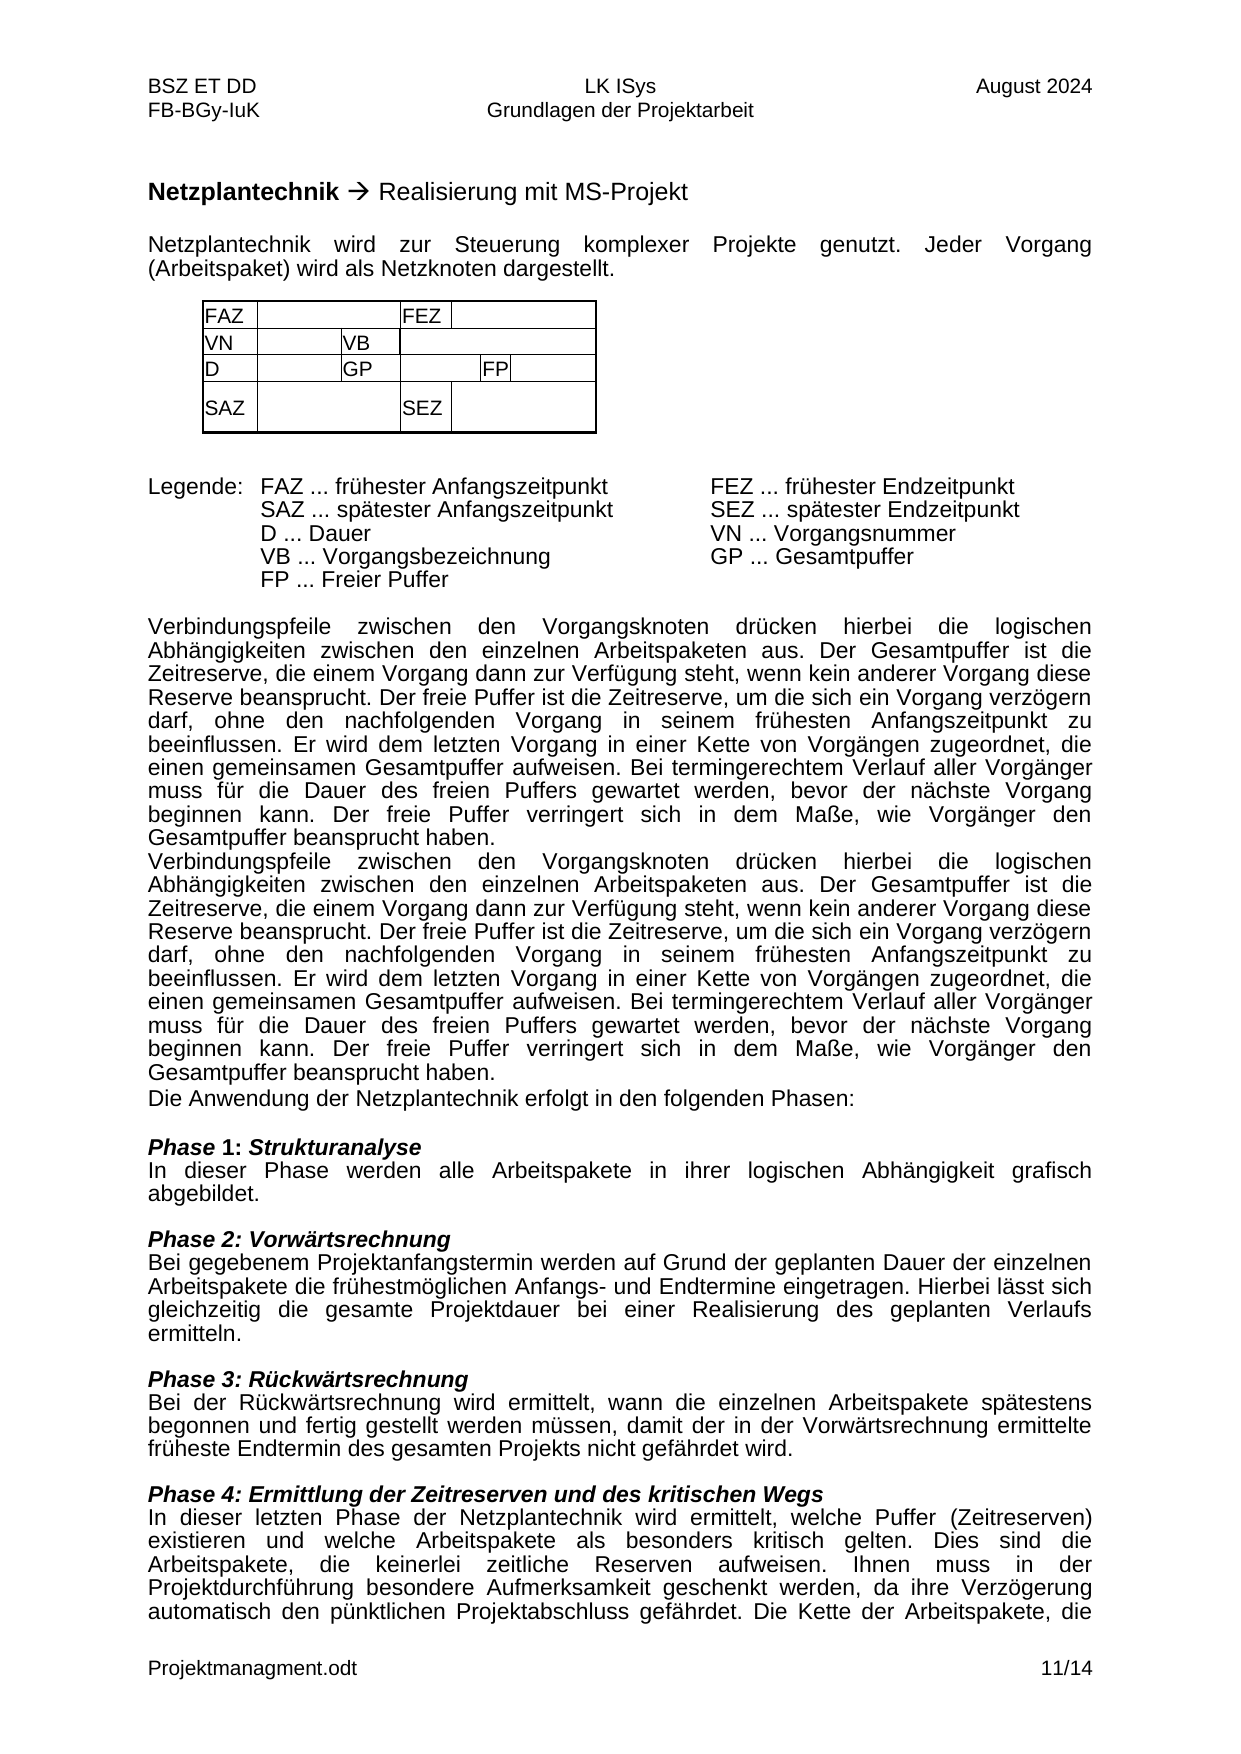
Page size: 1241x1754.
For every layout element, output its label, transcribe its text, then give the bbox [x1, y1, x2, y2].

table_cell SEZ [401, 382, 451, 431]
text Verbindungspfeile zwischen den Vorgangsknoten drücken hierbei die logischen Abhängigkeiten zwischen den einzelnen Arbeitspaketen aus. Der Ge­samtpuffer ist die Zeitreserve, die einem Vorgang dann zur Verfügung steht, wenn kein anderer Vorgang diese Reserve beansprucht. Der freie Puffer ist die Zeitreserve, um die sich ein Vorgang verzögern darf, ohne den nachfol­genden Vorgang in seinem frühesten Anfangszeitpunkt zu beeinflussen. Er wird dem letzten Vorgang in einer Kette von Vorgängen zugeordnet, die einen gemeinsamen Gesamtpuffer aufweisen. Bei termingerechtem Verlauf aller Vor­gänger muss für die Dauer des freien Puffers gewartet werden, bevor der nächste Vorgang beginnen kann. Der freie Puffer verringert sich in dem Maße, wie Vorgänger den Gesamtpuffer beansprucht haben. [148, 850, 1092, 1085]
text Die Anwendung der Netzplantechnik erfolgt in den folgenden Phasen: [148, 1085, 1092, 1111]
text Phase 1: Strukturanalyse [148, 1137, 1092, 1160]
table_cell FP [481, 355, 510, 381]
table_header [258, 302, 400, 328]
list Netzplantechnik  Realisierung mit MS-Projekt [148, 176, 1092, 205]
table_header [452, 302, 595, 328]
table_cell [452, 382, 595, 431]
text Phase 3: Rückwärtsrechnung [148, 1369, 1092, 1392]
table_header FEZ [401, 302, 451, 328]
text Netzplantechnik wird zur Steuerung komplexer Projekte genutzt. Jeder Vorgang (Arbeitspaket) wird als Netzknoten dargestellt. [148, 234, 1092, 281]
text In dieser Phase werden alle Arbeitspakete in ihrer logischen Abhängigkeit grafisch abgebildet. [148, 1160, 1092, 1206]
table_cell GP [342, 355, 400, 381]
table_cell VB [342, 329, 399, 354]
text FP ... Freier Puffer [148, 569, 1092, 593]
table_cell [401, 355, 480, 381]
text Phase 4: Ermittlung der Zeitreserven und des kritischen Wegs [148, 1484, 1092, 1507]
table_cell [401, 329, 595, 354]
text VB ... Vorgangsbezeichnung GP ... Gesamtpuffer [148, 546, 1092, 569]
table_cell [258, 382, 400, 431]
text Legende: FAZ ... frühester Anfangszeitpunkt FEZ ... frühester Endzeitpunkt [148, 475, 1092, 499]
text D ... Dauer VN ... Vorgangsnummer [148, 522, 1092, 546]
table_cell [258, 355, 341, 381]
text In dieser letzten Phase der Netzplantechnik wird ermittelt, welche Puffer (Zeit­reserven) existieren und welche Arbeitspakete als besonders kritisch gelten. Dies sind die Arbeitspakete, die keinerlei zeitliche Reserven aufweisen. Ihnen muss in der Projektdurchführung besondere Aufmerksamkeit geschenkt wer­den, da ihre Verzögerung automatisch den pünktlichen Projektabschluss ge­fährdet. Die Kette der Arbeitspakete, die [148, 1507, 1092, 1624]
text Bei gegebenem Projektanfangstermin werden auf Grund der geplanten Dauer der einzelnen Arbeitspakete die frühestmöglichen Anfangs- und Endtermine eingetragen. Hierbei lässt sich gleichzeitig die gesamte Projektdauer bei einer Realisierung des geplanten Verlaufs ermitteln. [148, 1252, 1092, 1346]
table_cell [258, 329, 341, 354]
table_cell D [204, 355, 257, 381]
text Phase 2: Vorwärtsrechnung [148, 1229, 1092, 1252]
text Bei der Rückwärtsrechnung wird ermittelt, wann die einzelnen Arbeitspakete spätestens begonnen und fertig gestellt werden müssen, damit der in der Vorwärtsrechnung ermittelte früheste Endtermin des gesamten Projekts nicht gefährdet wird. [148, 1392, 1092, 1461]
text SAZ ... spätester Anfangszeitpunkt SEZ ... spätester Endzeitpunkt [148, 499, 1092, 522]
table_cell [511, 355, 595, 381]
table_cell VN [204, 329, 257, 354]
table_cell SAZ [204, 382, 257, 431]
text Verbindungspfeile zwischen den Vorgangsknoten drücken hierbei die logischen Abhängigkeiten zwischen den einzelnen Arbeitspaketen aus. Der Gesamtpuffer ist die Zeitreserve, die einem Vorgang dann zur Verfügung steht, wenn kein anderer Vorgang diese Reserve beansprucht. Der freie Puffer ist die Zeitreserve, um die sich ein Vorgang verzögern darf, ohne den nachfol­genden Vorgang in seinem frühesten Anfangszeitpunkt zu beeinflussen. Er wird dem letzten Vorgang in einer Kette von Vorgängen zugeordnet, die einen gemeinsamen Gesamtpuffer aufweisen. Bei termingerechtem Verlauf aller Vor­gänger muss für die Dauer des freien Puffers gewartet werden, bevor der nächste Vorgang beginnen kann. Der freie Puffer verringert sich in dem Maße, wie Vorgänger den Gesamtpuffer beansprucht haben. [148, 616, 1092, 850]
table_header FAZ [204, 302, 257, 328]
